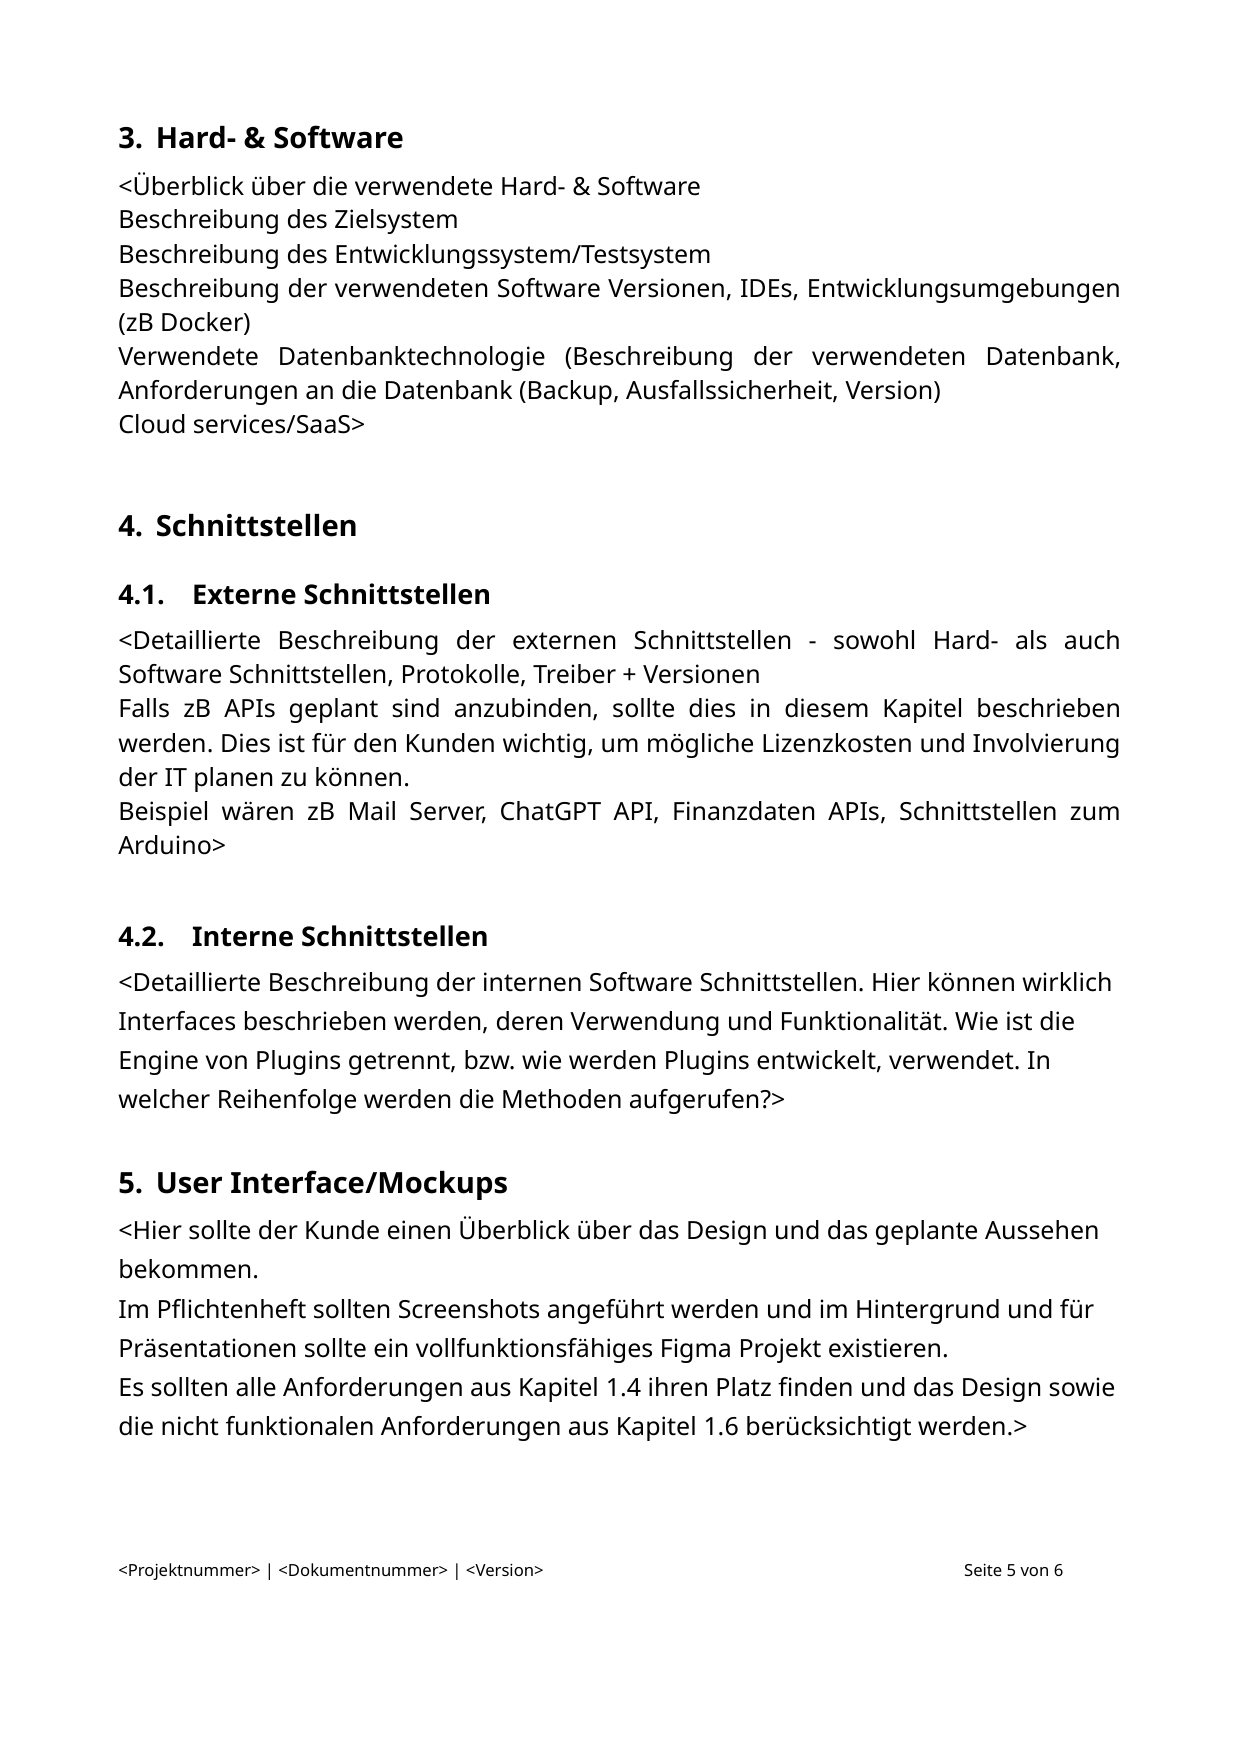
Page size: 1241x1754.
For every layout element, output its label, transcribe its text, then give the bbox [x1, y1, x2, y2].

text Cloud services/SaaS> [118, 407, 1122, 441]
text Falls zB APIs geplant sind anzubinden, sollte dies in diesem Kapitel beschrieben werden. Dies ist für den Kunden wichtig, um mögliche Lizenzkosten und Involvierung der IT planen zu können. [118, 691, 1122, 793]
subtitle Interne Schnittstellen [118, 923, 1122, 952]
text <Überblick über die verwendete Hard- & Software [118, 168, 1122, 202]
text Beschreibung des Entwicklungssystem/Testsystem [118, 236, 1122, 270]
text <Detaillierte Beschreibung der internen Software Schnittstellen. Hier können wirklich Interfaces beschrieben werden, deren Verwendung und Funktionalität. Wie ist die Engine von Plugins getrennt, bzw. wie werden Plugins entwickelt, verwendet. In welcher Reihenfolge werden die Methoden aufgerufen?> [118, 965, 1122, 1116]
text Beispiel wären zB Mail Server, ChatGPT API, Finanzdaten APIs, Schnittstellen zum Arduino> [118, 793, 1122, 861]
text Beschreibung der verwendeten Software Versionen, IDEs, Entwicklungsumgebungen (zB Docker) [118, 270, 1122, 338]
text <Detaillierte Beschreibung der externen Schnittstellen - sowohl Hard- als auch Software Schnittstellen, Protokolle, Treiber + Versionen [118, 623, 1122, 691]
subtitle Schnittstellen [118, 506, 1122, 544]
text Verwendete Datenbanktechnologie (Beschreibung der verwendeten Datenbank, Anforderungen an die Datenbank (Backup, Ausfallssicherheit, Version) [118, 338, 1122, 407]
subtitle Hard- & Software [118, 118, 1122, 156]
subtitle User Interface/Mockups [118, 1163, 1122, 1201]
text Beschreibung des Zielsystem [118, 202, 1122, 236]
text <Hier sollte der Kunde einen Überblick über das Design und das geplante Aussehen bekommen. Im Pflichtenheft sollten Screenshots angeführt werden und im Hintergrund und für Präsentationen sollte ein vollfunktionsfähiges Figma Projekt existieren. Es sollten alle Anforderungen aus Kapitel 1.4 ihren Platz finden und das Design sowie die nicht funktionalen Anforderungen aus Kapitel 1.6 berücksichtigt werden.> [118, 1213, 1122, 1443]
subtitle Externe Schnittstellen [118, 581, 1122, 611]
